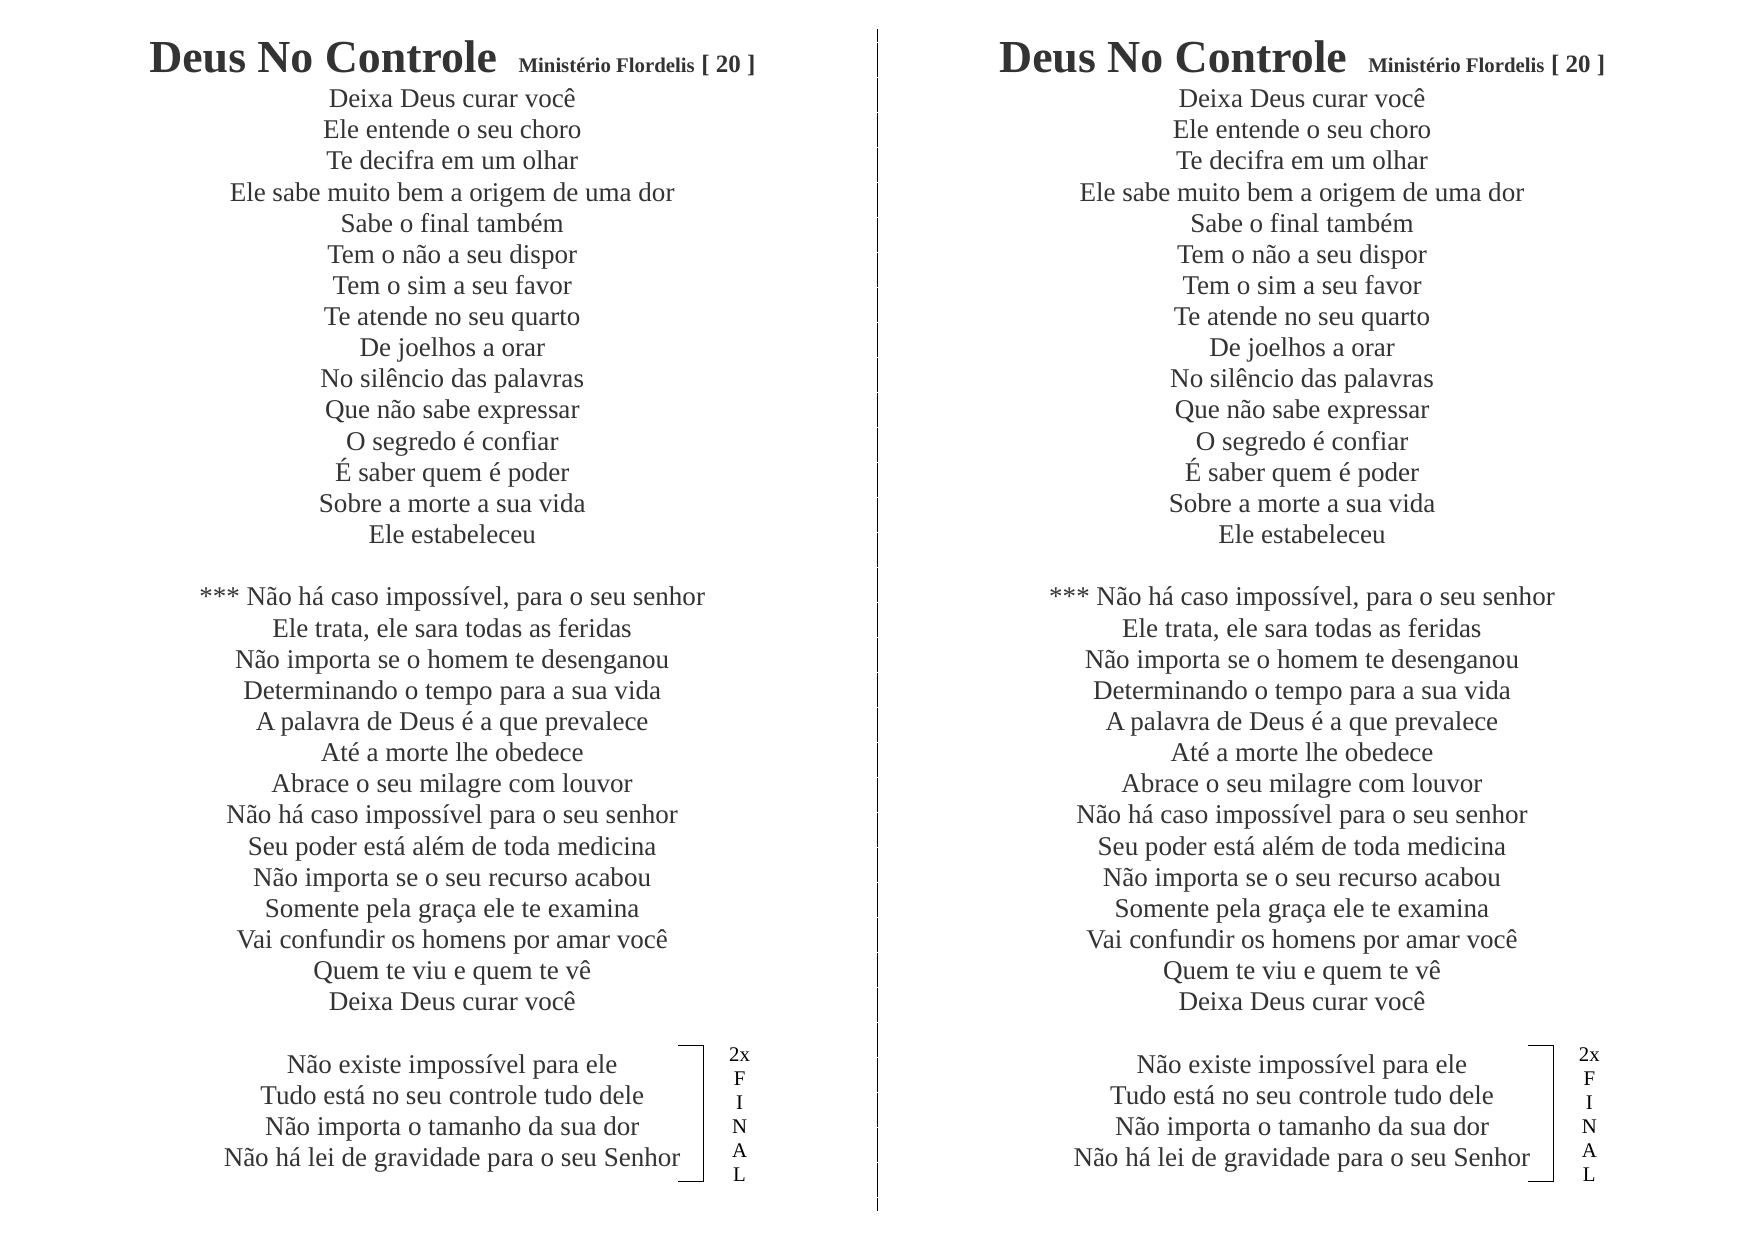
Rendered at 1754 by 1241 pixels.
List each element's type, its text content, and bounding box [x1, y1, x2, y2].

text No silêncio das palavras [879, 362, 1724, 394]
text Não importa o tamanho da sua dor [1554, 1110, 1724, 1141]
text Ele estabeleceu [29, 518, 875, 549]
text Sabe o final também [29, 207, 875, 238]
text Sobre a morte a sua vida [29, 487, 875, 518]
text *** Não há caso impossível, para o seu senhor [879, 581, 1724, 612]
text Tudo está no seu controle tudo dele [1554, 1079, 1724, 1110]
text A palavra de Deus é a que prevalece [29, 705, 875, 736]
text Ele trata, ele sara todas as feridas [29, 612, 875, 643]
text Não existe impossível para ele [1554, 1048, 1724, 1079]
text Tem o não a seu dispor [29, 238, 875, 269]
text Não há caso impossível para o seu senhor [29, 798, 875, 830]
text Não importa se o seu recurso acabou [879, 861, 1724, 892]
text Não existe impossível para ele [704, 1048, 875, 1079]
text Não há lei de gravidade para o seu Senhor [704, 1141, 875, 1172]
text De joelhos a orar [29, 331, 875, 362]
text O segredo é confiar [879, 425, 1724, 456]
text Ele trata, ele sara todas as feridas [879, 612, 1724, 643]
text Sabe o final também [879, 207, 1724, 238]
text Não há caso impossível para o seu senhor [879, 798, 1724, 830]
text Tudo está no seu controle tudo dele [29, 1079, 703, 1110]
text Deus No Controle Ministério Flordelis [ 20 ] [29, 29, 875, 82]
text Deixa Deus curar você [29, 985, 875, 1017]
text Até a morte lhe obedece [29, 736, 875, 767]
text Ele estabeleceu [879, 518, 1724, 549]
text Não importa o tamanho da sua dor [29, 1110, 703, 1141]
text É saber quem é poder [29, 456, 875, 487]
text Tudo está no seu controle tudo dele [704, 1079, 875, 1110]
text Determinando o tempo para a sua vida [879, 674, 1724, 705]
text Tem o sim a seu favor [29, 269, 875, 300]
text Te atende no seu quarto [879, 300, 1724, 331]
text Determinando o tempo para a sua vida [29, 674, 875, 705]
text Somente pela graça ele te examina [879, 892, 1724, 923]
text Ele entende o seu choro [29, 113, 875, 144]
text Deus No Controle Ministério Flordelis [ 20 ] [879, 29, 1724, 82]
text Abrace o seu milagre com louvor [29, 767, 875, 798]
text Que não sabe expressar [879, 394, 1724, 425]
text Não há lei de gravidade para o seu Senhor [29, 1141, 703, 1172]
text Te decifra em um olhar [879, 144, 1724, 176]
text Sobre a morte a sua vida [879, 487, 1724, 518]
text Ele sabe muito bem a origem de uma dor [879, 176, 1724, 207]
text Não existe impossível para ele [29, 1048, 703, 1079]
text Até a morte lhe obedece [879, 736, 1724, 767]
text Ele entende o seu choro [879, 113, 1724, 144]
text A palavra de Deus é a que prevalece [879, 705, 1724, 736]
text Não importa se o homem te desenganou [29, 643, 875, 674]
text Vai confundir os homens por amar você [879, 923, 1724, 954]
text O segredo é confiar [29, 425, 875, 456]
text Vai confundir os homens por amar você [29, 923, 875, 954]
text Quem te viu e quem te vê [29, 954, 875, 985]
text Que não sabe expressar [29, 394, 875, 425]
text Não há lei de gravidade para o seu Senhor [1554, 1141, 1724, 1172]
text Não importa o tamanho da sua dor [704, 1110, 875, 1141]
text Te atende no seu quarto [29, 300, 875, 331]
text Não importa se o homem te desenganou [879, 643, 1724, 674]
text Deixa Deus curar você [879, 82, 1724, 113]
text Tem o não a seu dispor [879, 238, 1724, 269]
text Somente pela graça ele te examina [29, 892, 875, 923]
text Abrace o seu milagre com louvor [879, 767, 1724, 798]
text De joelhos a orar [879, 331, 1724, 362]
text É saber quem é poder [879, 456, 1724, 487]
text Te decifra em um olhar [29, 144, 875, 176]
text Ele sabe muito bem a origem de uma dor [29, 176, 875, 207]
text Tem o sim a seu favor [879, 269, 1724, 300]
text Não importa se o seu recurso acabou [29, 861, 875, 892]
text No silêncio das palavras [29, 362, 875, 394]
text *** Não há caso impossível, para o seu senhor [29, 581, 875, 612]
text Deixa Deus curar você [29, 82, 875, 113]
text Não existe impossível para ele [879, 1048, 1553, 1079]
text Tudo está no seu controle tudo dele [879, 1079, 1553, 1110]
text Seu poder está além de toda medicina [29, 830, 875, 861]
text Seu poder está além de toda medicina [879, 830, 1724, 861]
text Não há lei de gravidade para o seu Senhor [879, 1141, 1553, 1172]
text Não importa o tamanho da sua dor [879, 1110, 1553, 1141]
text Deixa Deus curar você [879, 985, 1724, 1017]
text Quem te viu e quem te vê [879, 954, 1724, 985]
